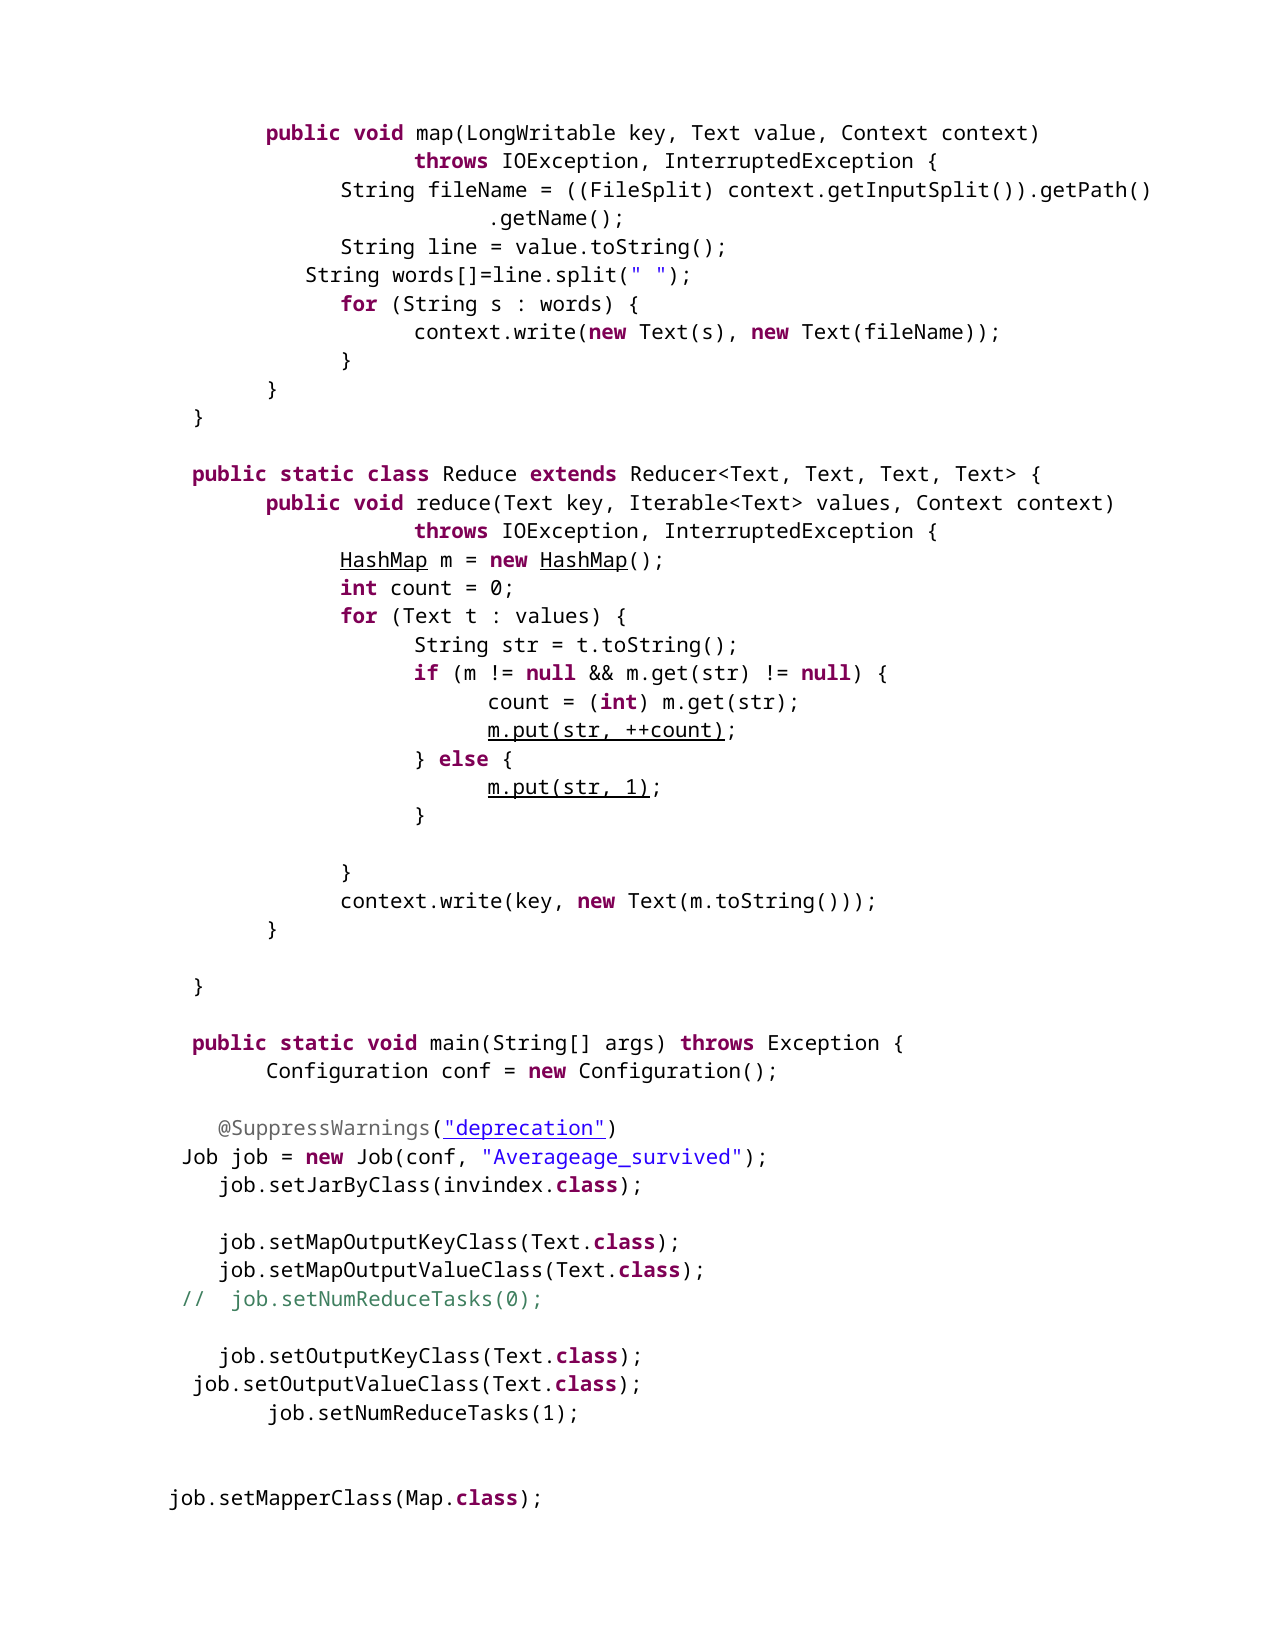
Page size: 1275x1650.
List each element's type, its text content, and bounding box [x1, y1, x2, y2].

text public static class Reduce extends Reducer<Text, Text, Text, Text> { [118, 459, 1157, 488]
text String line = value.toString(); [118, 232, 1157, 260]
text job.setJarByClass(invindex.class); [118, 1170, 1157, 1199]
text Configuration conf = new Configuration(); [118, 1057, 1157, 1085]
text count = (int) m.get(str); [118, 687, 1157, 715]
text } [118, 857, 1157, 886]
text } [118, 402, 1157, 431]
text } [118, 801, 1157, 829]
text public void map(LongWritable key, Text value, Context context) [118, 118, 1157, 147]
text // job.setNumReduceTasks(0); [118, 1284, 1157, 1312]
text String words[]=line.split(" "); [118, 260, 1157, 289]
text } else { [118, 744, 1157, 772]
text job.setOutputKeyClass(Text.class); [118, 1341, 1157, 1369]
text m.put(str, 1); [118, 772, 1157, 801]
text job.setNumReduceTasks(1); [118, 1398, 1157, 1426]
text job.setMapperClass(Map.class); [118, 1483, 1157, 1512]
text HashMap m = new HashMap(); [118, 545, 1157, 573]
text .getName(); [118, 203, 1157, 232]
text public static void main(String[] args) throws Exception { [118, 1028, 1157, 1057]
text String fileName = ((FileSplit) context.getInputSplit()).getPath() [118, 175, 1157, 203]
text } [118, 346, 1157, 374]
text for (String s : words) { [118, 289, 1157, 317]
text if (m != null && m.get(str) != null) { [118, 658, 1157, 687]
text } [118, 374, 1157, 402]
text throws IOException, InterruptedException { [118, 147, 1157, 175]
text int count = 0; [118, 573, 1157, 602]
text } [118, 971, 1157, 1000]
text context.write(new Text(s), new Text(fileName)); [118, 317, 1157, 346]
text job.setOutputValueClass(Text.class); [118, 1369, 1157, 1398]
text context.write(key, new Text(m.toString())); [118, 886, 1157, 914]
text public void reduce(Text key, Iterable<Text> values, Context context) [118, 488, 1157, 516]
text job.setMapOutputKeyClass(Text.class); [118, 1227, 1157, 1256]
text for (Text t : values) { [118, 602, 1157, 630]
text m.put(str, ++count); [118, 715, 1157, 744]
text Job job = new Job(conf, "Averageage_survived"); [118, 1142, 1157, 1170]
text job.setMapOutputValueClass(Text.class); [118, 1256, 1157, 1284]
text } [118, 914, 1157, 943]
text throws IOException, InterruptedException { [118, 516, 1157, 545]
text @SuppressWarnings("deprecation") [118, 1113, 1157, 1142]
text String str = t.toString(); [118, 630, 1157, 658]
